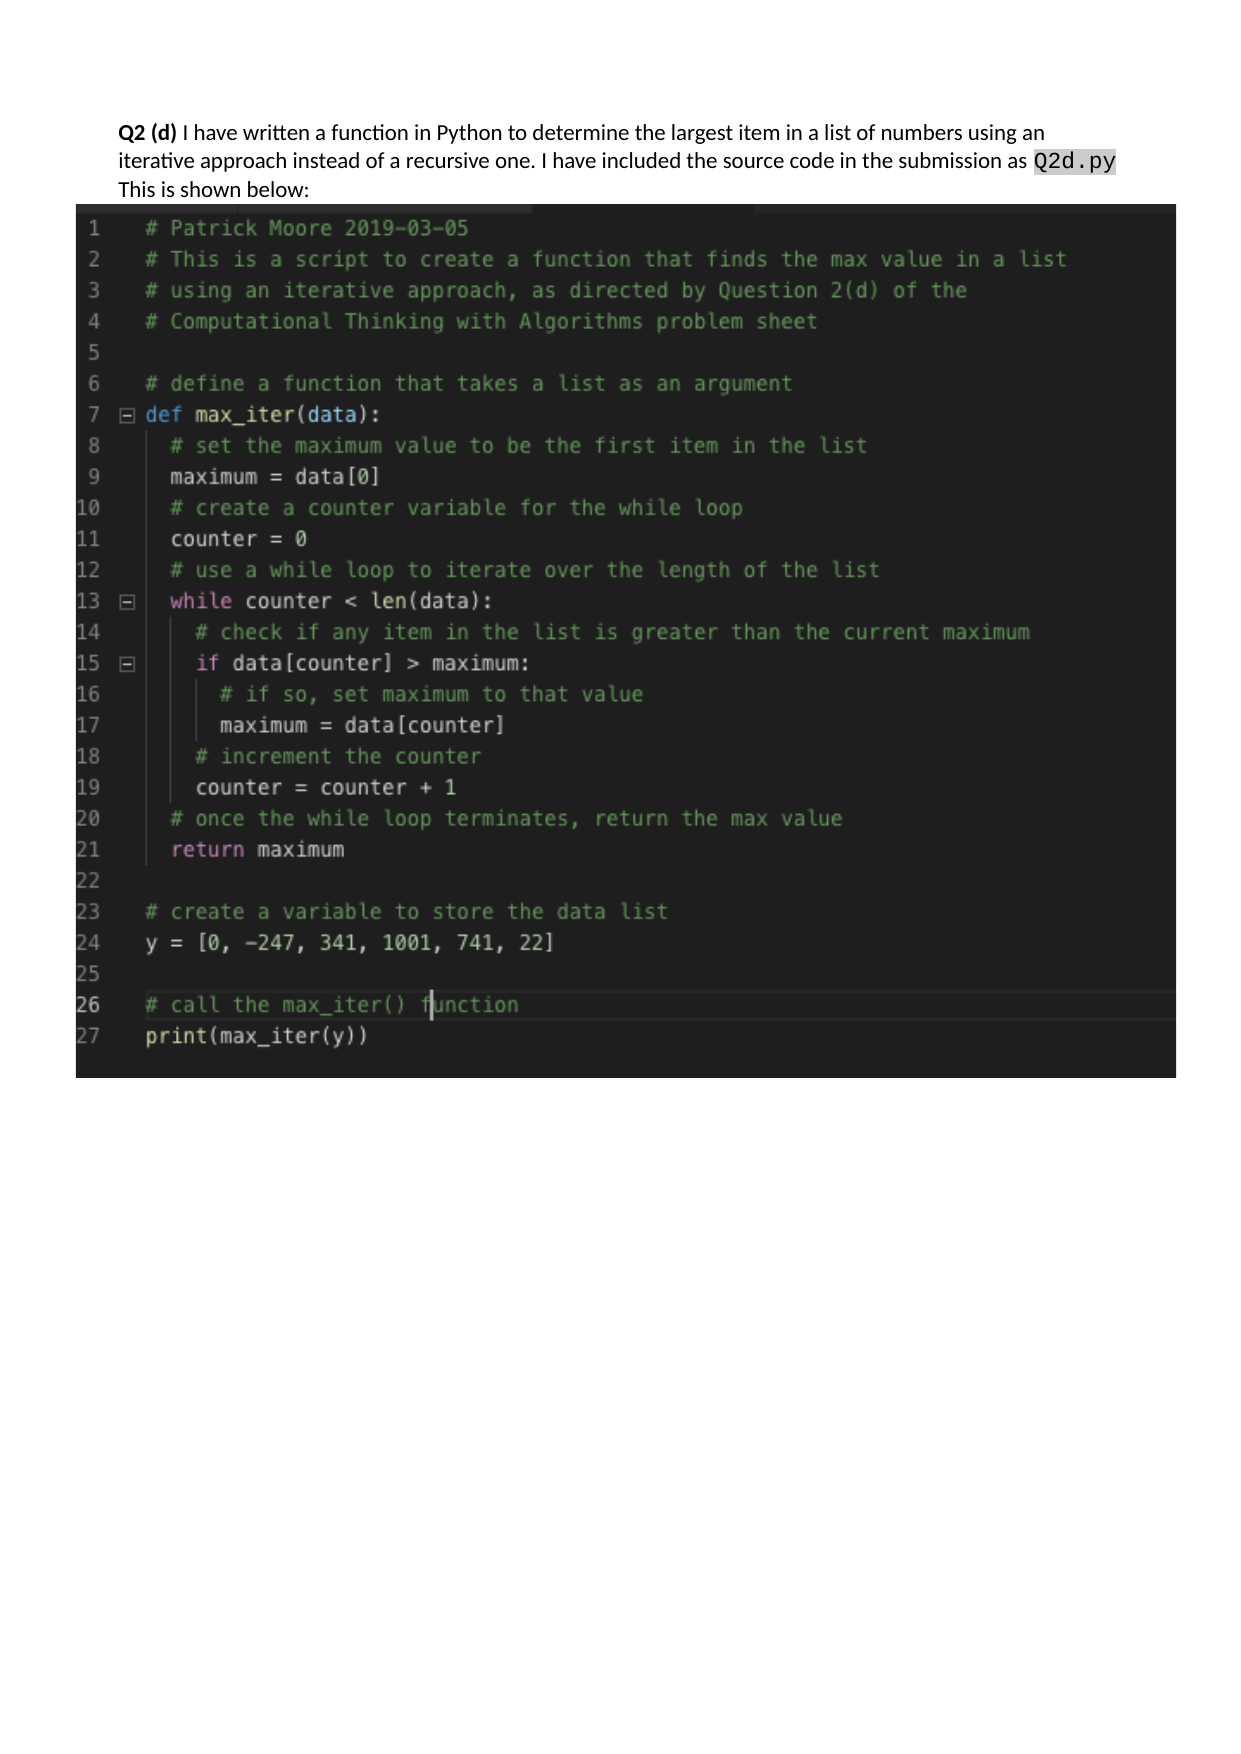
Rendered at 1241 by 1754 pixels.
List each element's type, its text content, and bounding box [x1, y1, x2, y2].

text Q2 (d) I have written a function in Python to determine the largest item in a list of numbers using an iterative approach instead of a recursive one. I have included the source code in the submission as Q2d.py This is shown below: [118, 118, 1122, 203]
picture [75, 204, 1177, 1078]
